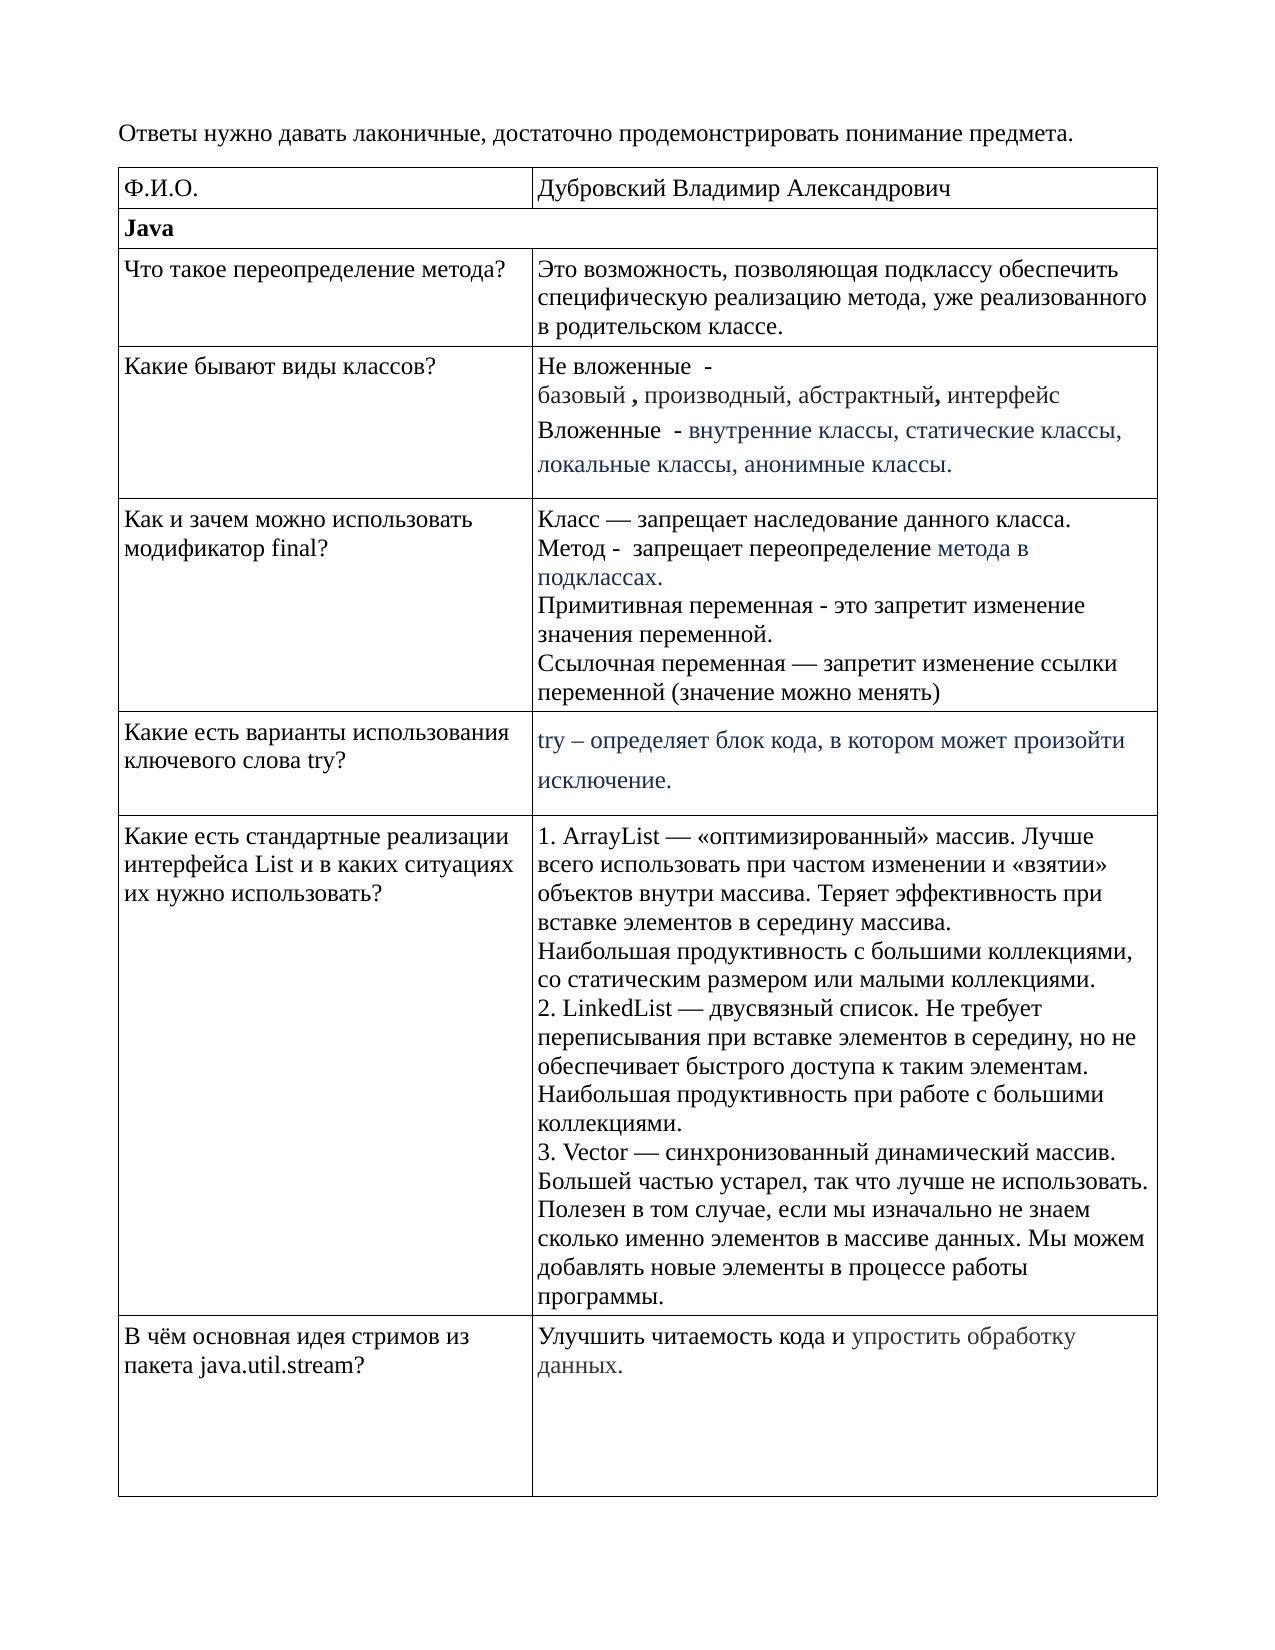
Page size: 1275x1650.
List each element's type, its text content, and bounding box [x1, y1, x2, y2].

table_cell Как и зачем можно использовать модификатор final? [119, 499, 532, 711]
table_cell try – определяет блок кода, в котором может произойти исключение. [533, 712, 1157, 815]
table_cell 1. ArrayList — «оптимизированный» массив. Лучше всего использовать при частом изменении и «взятии» объектов внутри массива. Теряет эффективность при вставке элементов в середину массива. Наибольшая продуктивность с большими коллекциями, со статическим размером или малыми коллекциями. 2. LinkedList — двусвязный список. Не требует переписывания при вставке элементов в середину, но не обеспечивает быстрого доступа к таким элементам. Наибольшая продуктивность при работе с большими коллекциями. 3. Vector — синхронизованный динамический массив. Большей частью устарел, так что лучше не использовать. Полезен в том случае, если мы изначально не знаем сколько именно элементов в массиве данных. Мы можем добавлять новые элементы в процессе работы программы. [533, 816, 1157, 1315]
table_cell Что такое переопределение метода? [119, 249, 532, 346]
table_cell Класс — запрещает наследование данного класса. Метод - запрещает переопределение метода в подклассах. Примитивная переменная - это запретит изменение значения переменной. Ссылочная переменная — запретит изменение ссылки переменной (значение можно менять) [533, 499, 1157, 711]
text Ответы нужно давать лаконичные, достаточно продемонстрировать понимание предмета. [118, 118, 1157, 147]
table_header Дубровский Владимир Александрович [533, 168, 1157, 207]
table_header Ф.И.О. [119, 168, 532, 207]
table_cell Не вложенные - базовый , производный, абстрактный, интерфейс Вложенные - внутренние классы, статические классы, локальные классы, анонимные классы. [533, 347, 1157, 498]
table_cell Это возможность, позволяющая подклассу обеспечить специфическую реализацию метода, уже реализованного в родительском классе. [533, 249, 1157, 346]
table_cell Java [119, 209, 1157, 248]
table_cell Какие есть варианты использования ключевого слова try? [119, 712, 532, 815]
table_cell Какие бывают виды классов? [119, 347, 532, 498]
table_cell Улучшить читаемость кода и упростить обработку данных. [533, 1316, 1157, 1496]
table_cell В чём основная идея стримов из пакета java.util.stream? [119, 1316, 532, 1496]
table_cell Какие есть стандартные реализации интерфейса List и в каких ситуациях их нужно использовать? [119, 816, 532, 1315]
